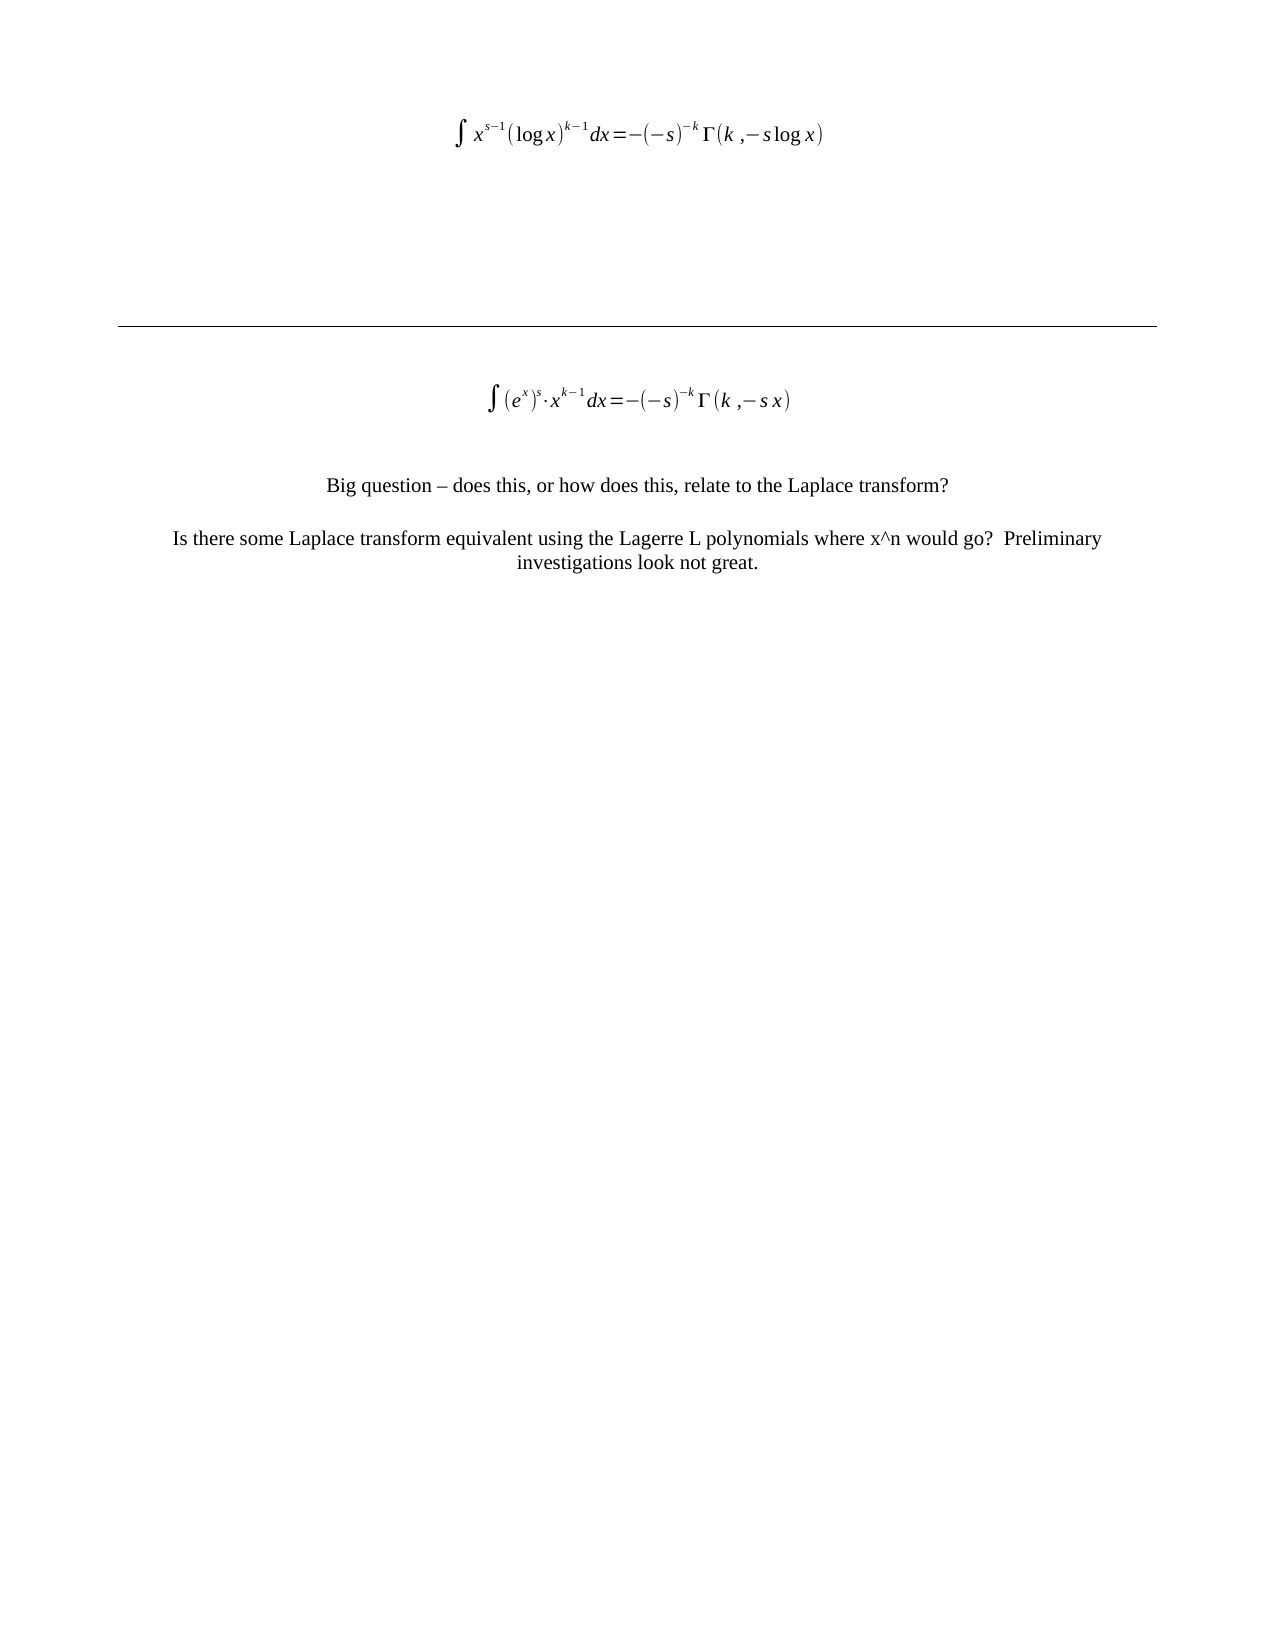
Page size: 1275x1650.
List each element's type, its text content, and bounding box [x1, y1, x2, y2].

text Big question – does this, or how does this, relate to the Laplace transform? [118, 473, 1157, 497]
text Is there some Laplace transform equivalent using the Lagerre L polynomials where x^n would go? Preliminary investigations look not great. [118, 526, 1157, 574]
